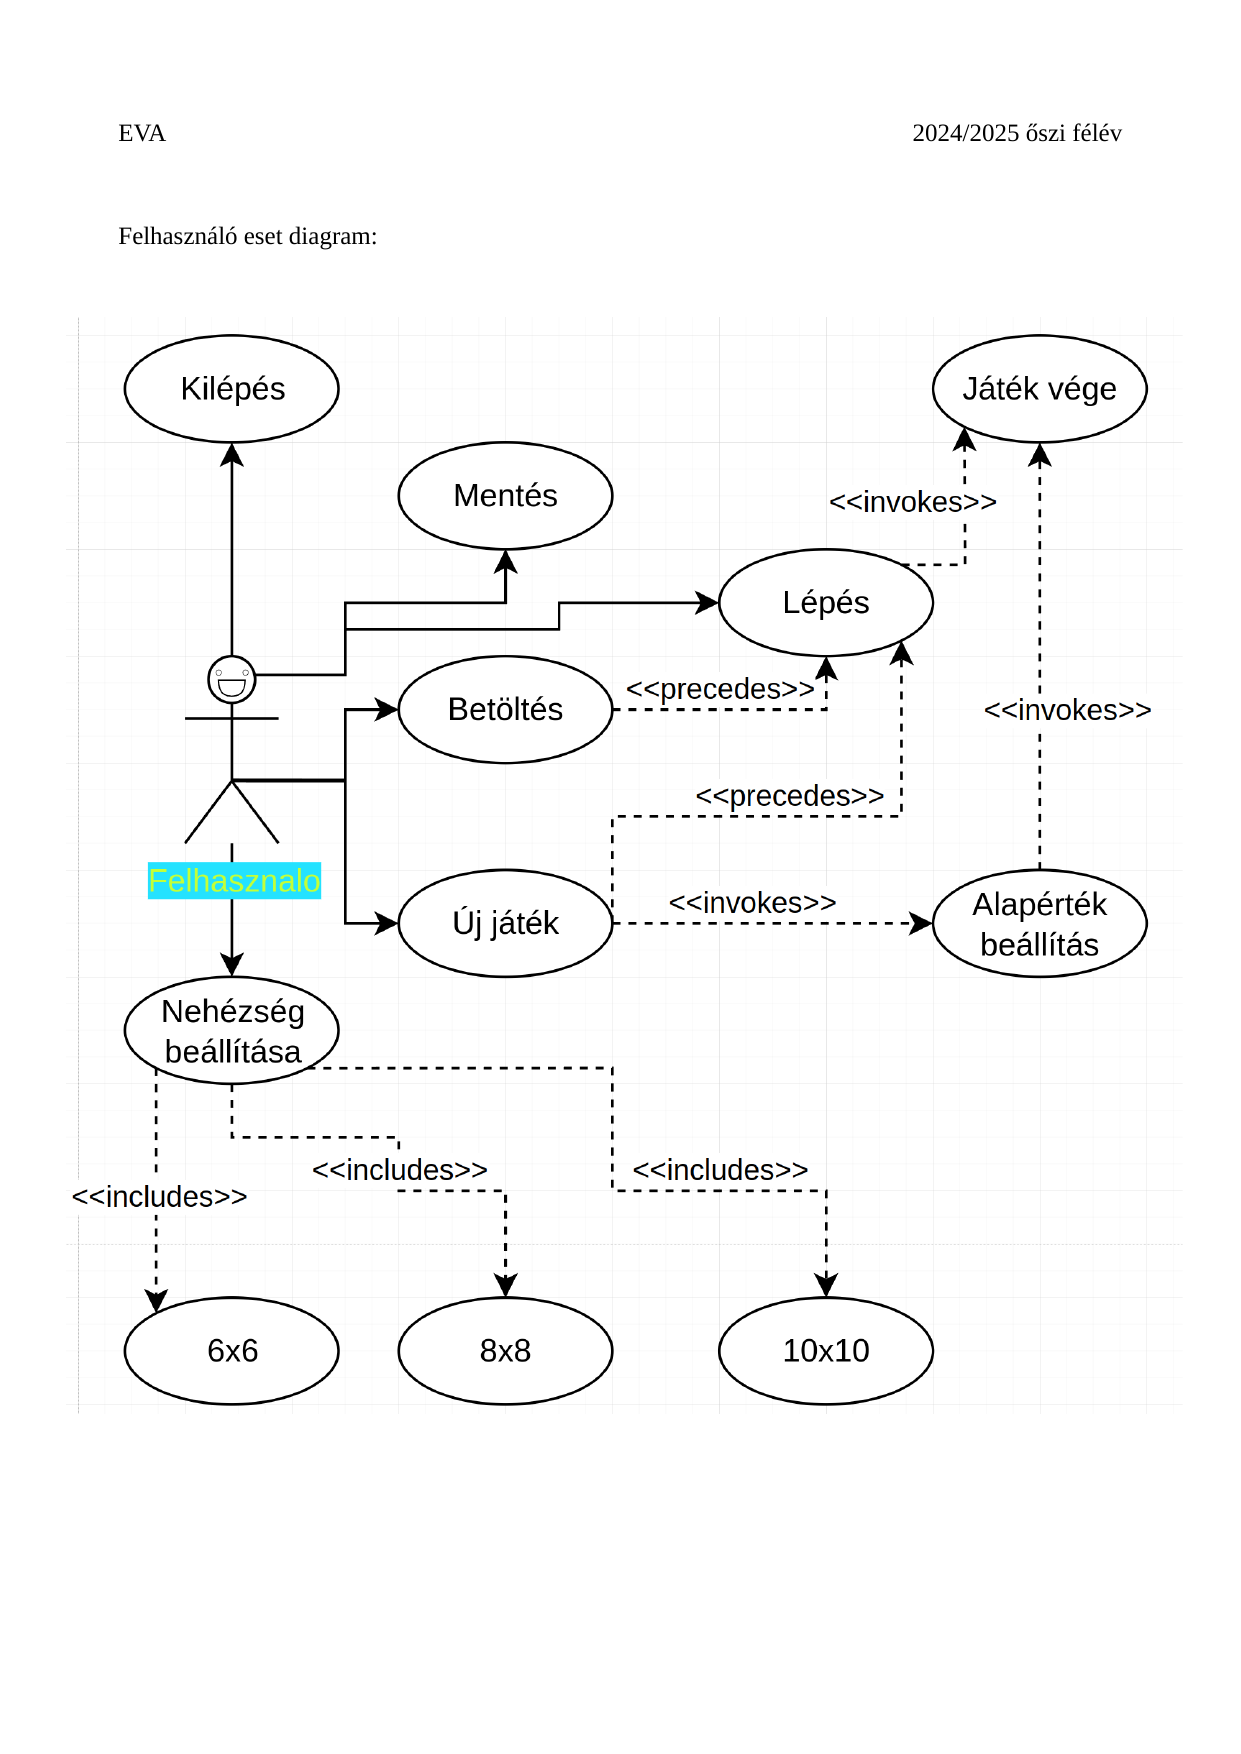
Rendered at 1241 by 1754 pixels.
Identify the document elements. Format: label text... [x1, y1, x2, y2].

picture [66, 317, 1183, 1414]
text Felhasználó eset diagram: [118, 221, 1122, 250]
